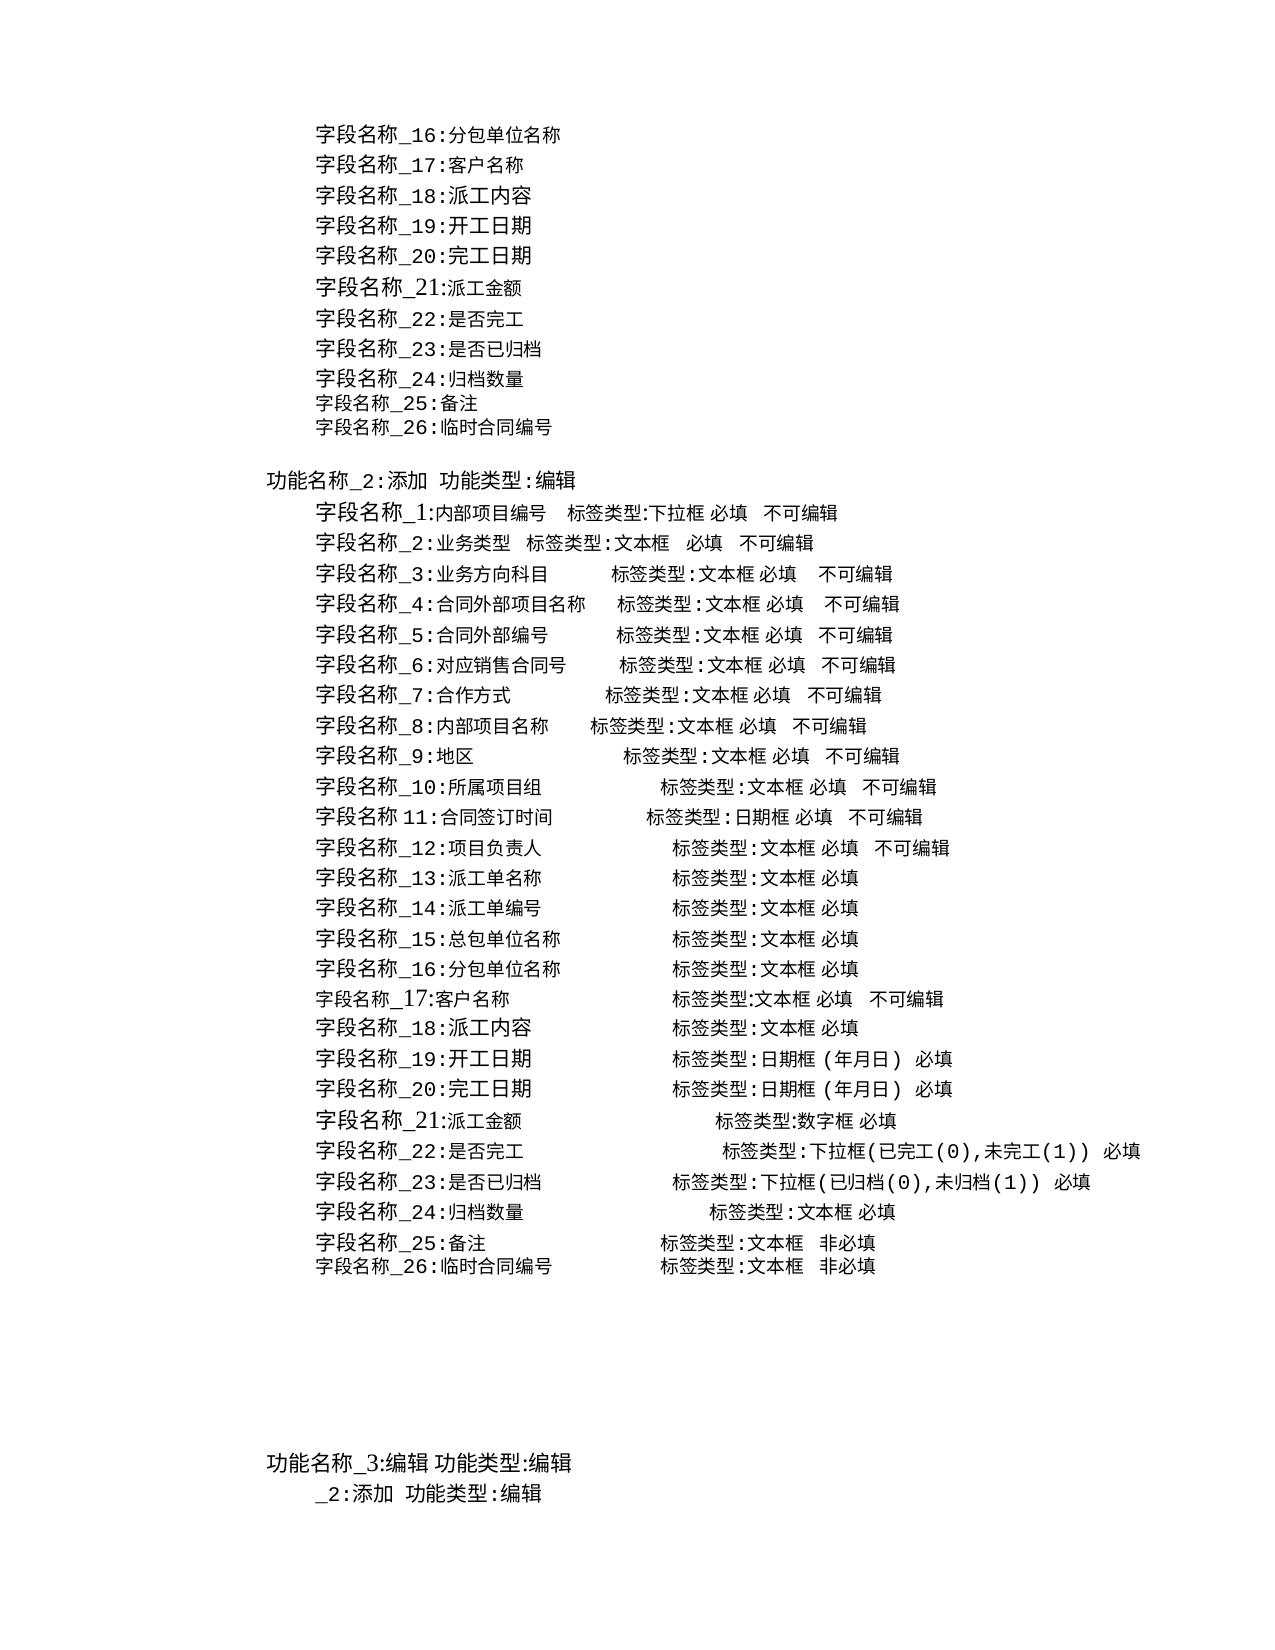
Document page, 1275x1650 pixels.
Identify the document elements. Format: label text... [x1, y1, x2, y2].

text 字段名称_24:归档数量 标签类型:文本框 必填 [118, 1195, 1157, 1226]
text 字段名称_17:客户名称 [118, 148, 1157, 179]
text 字段名称_19:开工日期 [118, 209, 1157, 240]
text 字段名称_18:派工内容 [118, 179, 1157, 209]
text 字段名称_7:合作方式 标签类型:文本框 必填 不可编辑 [118, 679, 1157, 709]
text 字段名称_15:总包单位名称 标签类型:文本框 必填 [118, 922, 1157, 952]
text 字段名称_6:对应销售合同号 标签类型:文本框 必填 不可编辑 [118, 648, 1157, 679]
text 字段名称_16:分包单位名称 [118, 118, 1157, 148]
text 字段名称_16:分包单位名称 标签类型:文本框 必填 [118, 952, 1157, 983]
text 字段名称_23:是否已归档 [118, 332, 1157, 363]
text 字段名称_1:内部项目编号 标签类型:下拉框 必填 不可编辑 [118, 495, 1157, 527]
text 字段名称_25:备注 [118, 393, 1157, 417]
text 字段名称_21:派工金额 标签类型:数字框 必填 [118, 1103, 1157, 1134]
text 字段名称_4:合同外部项目名称 标签类型:文本框 必填 不可编辑 [118, 587, 1157, 618]
text 字段名称_20:完工日期 标签类型:日期框 (年月日) 必填 [118, 1072, 1157, 1103]
text 字段名称_2:业务类型 标签类型:文本框 必填 不可编辑 [118, 527, 1157, 557]
text 字段名称_22:是否完工 标签类型:下拉框(已完工(0),未完工(1)) 必填 [118, 1134, 1157, 1165]
text 字段名称11:合同签订时间 标签类型:日期框 必填 不可编辑 [118, 800, 1157, 831]
text 字段名称_18:派工内容 标签类型:文本框 必填 [118, 1012, 1157, 1042]
text 字段名称_22:是否完工 [118, 302, 1157, 332]
text 字段名称_24:归档数量 [118, 363, 1157, 393]
text 字段名称_25:备注 标签类型:文本框 非必填 [118, 1226, 1157, 1256]
text 字段名称_14:派工单编号 标签类型:文本框 必填 [118, 892, 1157, 922]
text 字段名称_21:派工金额 [118, 270, 1157, 302]
text 字段名称_17:客户名称 标签类型:文本框 必填 不可编辑 [118, 983, 1157, 1012]
text 功能名称_3:编辑 功能类型:编辑 [118, 1446, 1157, 1477]
text 字段名称_23:是否已归档 标签类型:下拉框(已归档(0),未归档(1)) 必填 [118, 1165, 1157, 1195]
text 字段名称_26:临时合同编号 标签类型:文本框 非必填 [118, 1256, 1157, 1280]
text 功能名称_2:添加 功能类型:编辑 [118, 464, 1157, 495]
text 字段名称_8:内部项目名称 标签类型:文本框 必填 不可编辑 [118, 709, 1157, 739]
text 字段名称_9:地区 标签类型:文本框 必填 不可编辑 [118, 739, 1157, 770]
text 字段名称_3:业务方向科目 标签类型:文本框 必填 不可编辑 [118, 557, 1157, 587]
text 字段名称_5:合同外部编号 标签类型:文本框 必填 不可编辑 [118, 618, 1157, 648]
text 字段名称_19:开工日期 标签类型:日期框 (年月日) 必填 [118, 1042, 1157, 1072]
text 字段名称_12:项目负责人 标签类型:文本框 必填 不可编辑 [118, 831, 1157, 861]
text 字段名称_20:完工日期 [118, 240, 1157, 270]
text 字段名称_10:所属项目组 标签类型:文本框 必填 不可编辑 [118, 770, 1157, 800]
text 字段名称_13:派工单名称 标签类型:文本框 必填 [118, 861, 1157, 892]
text 字段名称_26:临时合同编号 [118, 417, 1157, 441]
text _2:添加 功能类型:编辑 [118, 1477, 1157, 1508]
